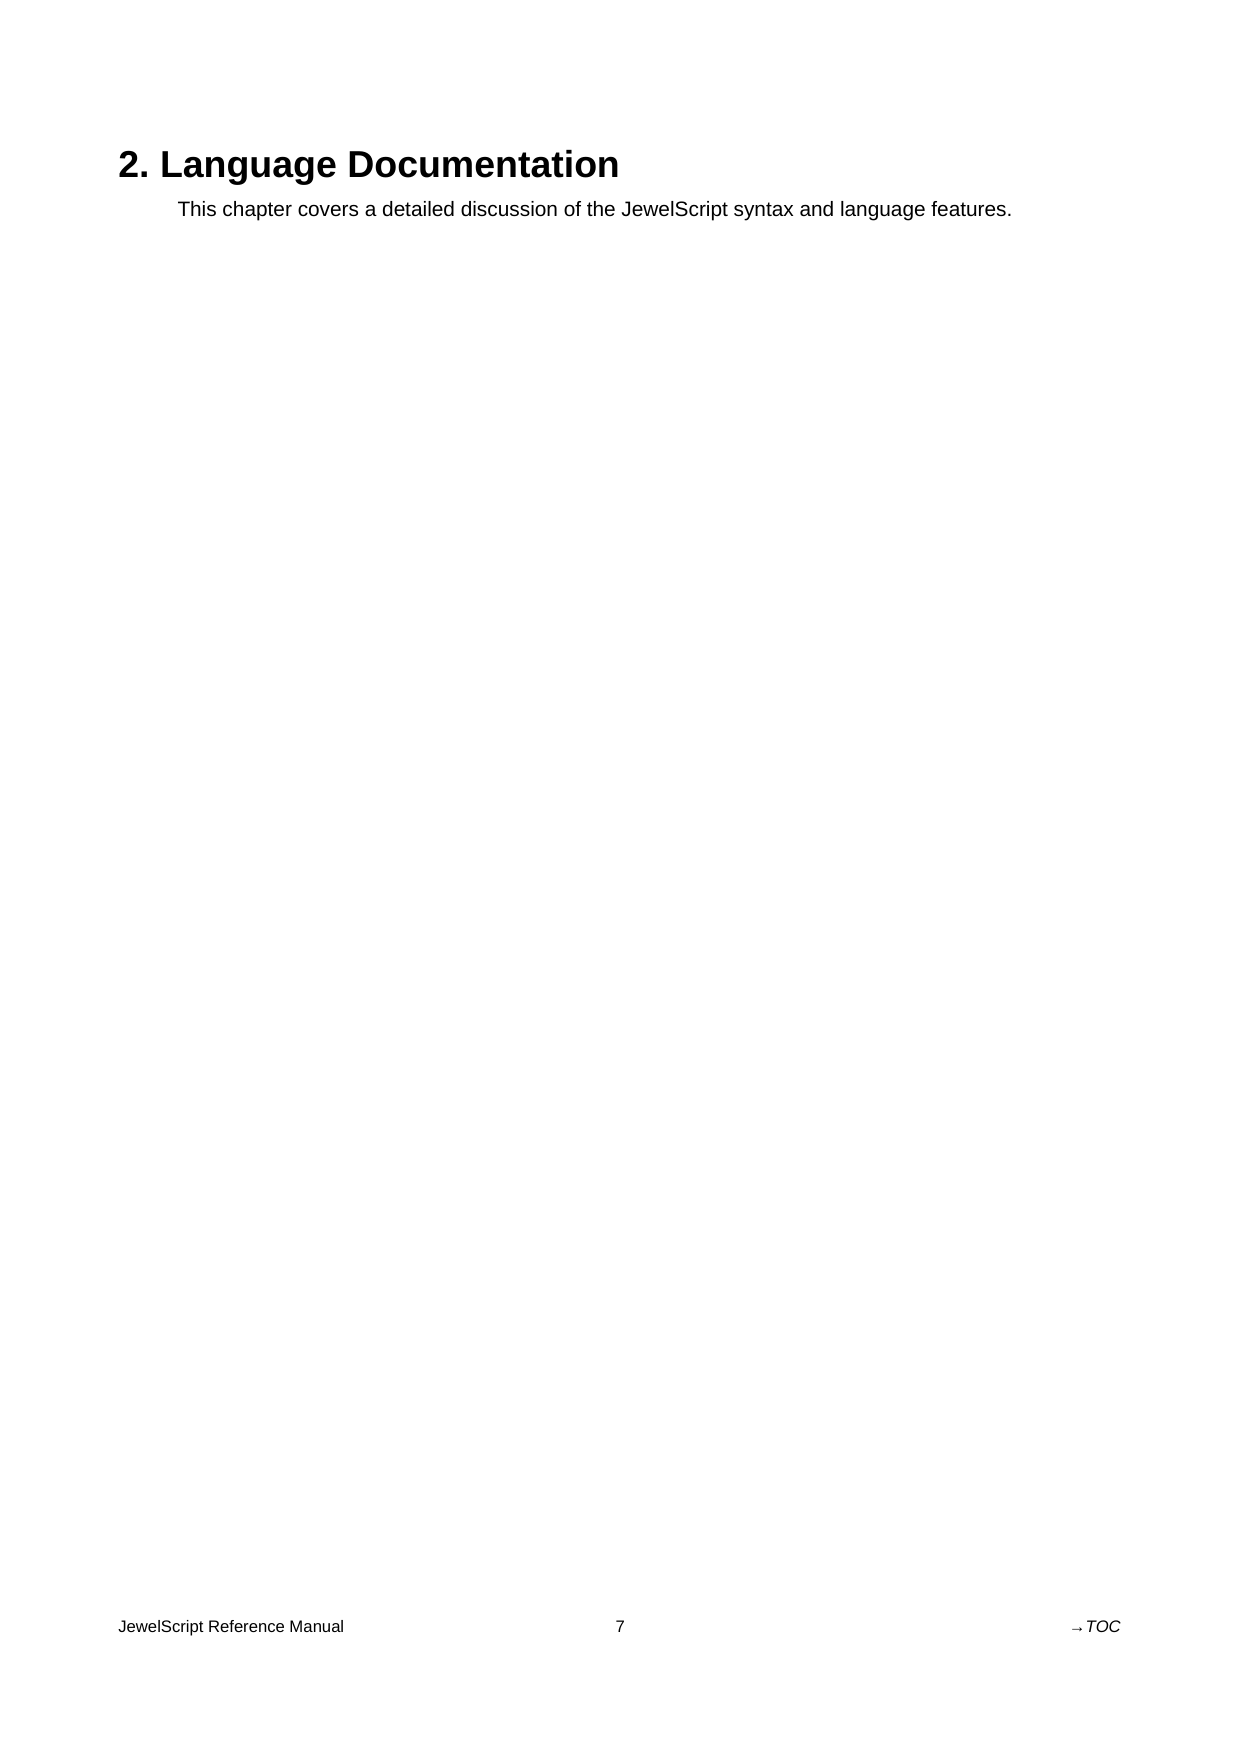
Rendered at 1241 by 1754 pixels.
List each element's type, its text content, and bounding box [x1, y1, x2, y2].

text This chapter covers a detailed discussion of the JewelScript syntax and language features. [177, 197, 1122, 221]
subtitle 2. Language Documentation [118, 143, 1122, 185]
